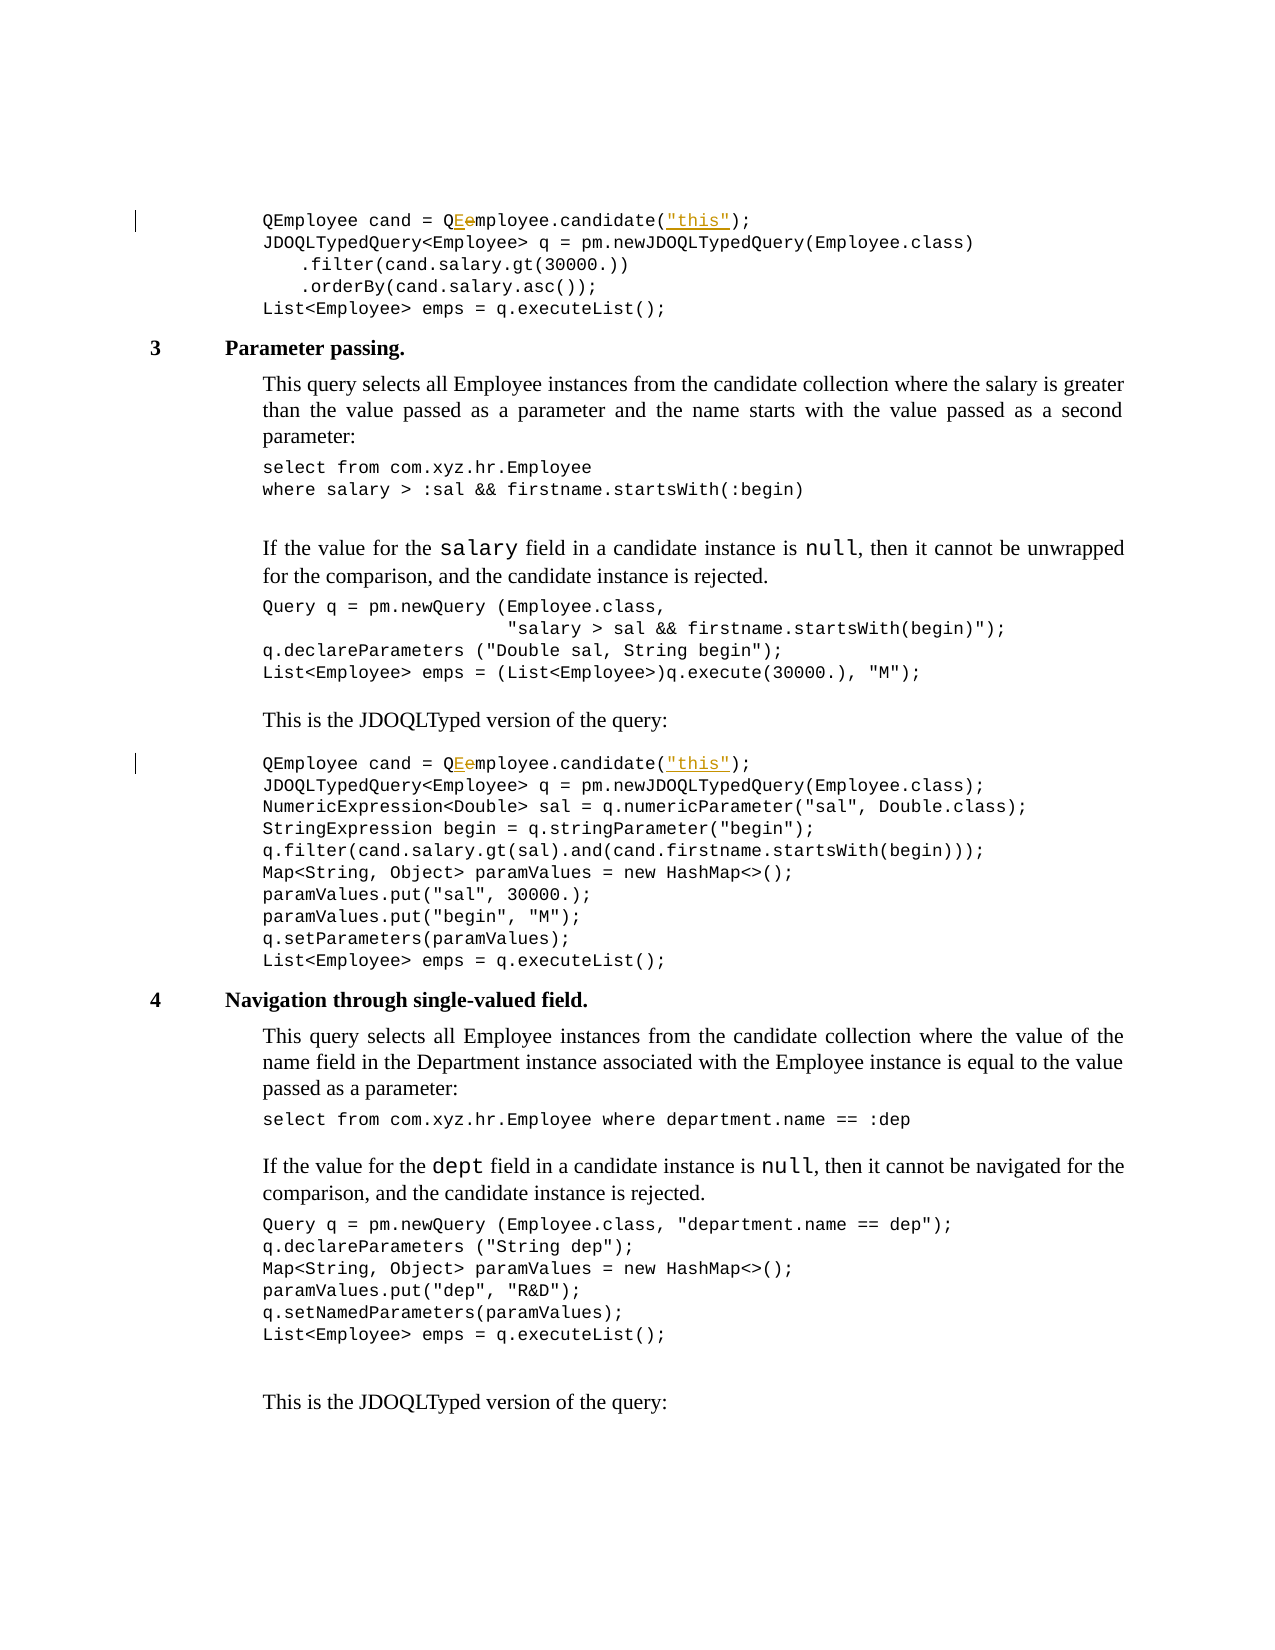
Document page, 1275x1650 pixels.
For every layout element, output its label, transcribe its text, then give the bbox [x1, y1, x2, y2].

text q.declareParameters ("String dep"); [262, 1236, 1125, 1258]
text NumericExpression<Double> sal = q.numericParameter("sal", Double.class); [262, 796, 1125, 818]
text List<Employee> emps = q.executeList(); [262, 949, 1125, 971]
subtitle Navigation through single-valued field. [150, 986, 1125, 1012]
text If the value for the dept field in a candidate instance is null, then it cannot be navigated for the comparison, and the candidate instance is rejected. [262, 1153, 1125, 1206]
text JDOQLTypedQuery<Employee> q = pm.newJDOQLTypedQuery(Employee.class) [262, 232, 1125, 254]
text select from com.xyz.hr.Employee where department.name == :dep [262, 1109, 1125, 1131]
text This query selects all Employee instances from the candidate collection where the salary is greater than the value passed as a parameter and the name starts with the value passed as a second parameter: [262, 370, 1125, 448]
text "salary > sal && firstname.startsWith(begin)"); [262, 618, 1125, 640]
text Query q = pm.newQuery (Employee.class, [262, 596, 1125, 618]
subtitle Parameter passing. [150, 334, 1125, 360]
text q.declareParameters ("Double sal, String begin"); [262, 640, 1125, 662]
text This is the JDOQLTyped version of the query: [262, 1388, 1125, 1414]
text paramValues.put("dep", "R&D"); [262, 1279, 1125, 1301]
text QEmployee cand = QEmployee.candidate("this"); [262, 210, 1125, 232]
text Map<String, Object> paramValues = new HashMap<>(); [262, 1258, 1125, 1279]
text If the value for the salary field in a candidate instance is null, then it cannot be unwrapped for the comparison, and the candidate instance is rejected. [262, 535, 1125, 588]
text q.setParameters(paramValues); [262, 928, 1125, 949]
text QEmployee cand = QEmployee.candidate("this"); [262, 753, 1125, 774]
text Query q = pm.newQuery (Employee.class, "department.name == dep"); [262, 1214, 1125, 1236]
text List<Employee> emps = q.executeList(); [262, 1323, 1125, 1345]
text select from com.xyz.hr.Employee where salary > :sal && firstname.startsWith(:begin) [262, 457, 1125, 501]
text paramValues.put("sal", 30000.); [262, 884, 1125, 906]
text This is the JDOQLTyped version of the query: [262, 706, 1125, 732]
text List<Employee> emps = q.executeList(); [262, 297, 1125, 319]
text .orderBy(cand.salary.asc()); [262, 276, 1125, 297]
text Map<String, Object> paramValues = new HashMap<>(); [262, 862, 1125, 884]
text List<Employee> emps = (List<Employee>)q.execute(30000.), "M"); [262, 662, 1125, 684]
text This query selects all Employee instances from the candidate collection where the value of the name field in the Department instance associated with the Employee instance is equal to the value passed as a parameter: [262, 1022, 1125, 1101]
text .filter(cand.salary.gt(30000.)) [262, 254, 1125, 276]
text paramValues.put("begin", "M"); [262, 906, 1125, 928]
text StringExpression begin = q.stringParameter("begin"); [262, 818, 1125, 840]
text q.setNamedParameters(paramValues); [262, 1301, 1125, 1323]
text q.filter(cand.salary.gt(sal).and(cand.firstname.startsWith(begin))); [262, 840, 1125, 862]
text JDOQLTypedQuery<Employee> q = pm.newJDOQLTypedQuery(Employee.class); [262, 774, 1125, 796]
